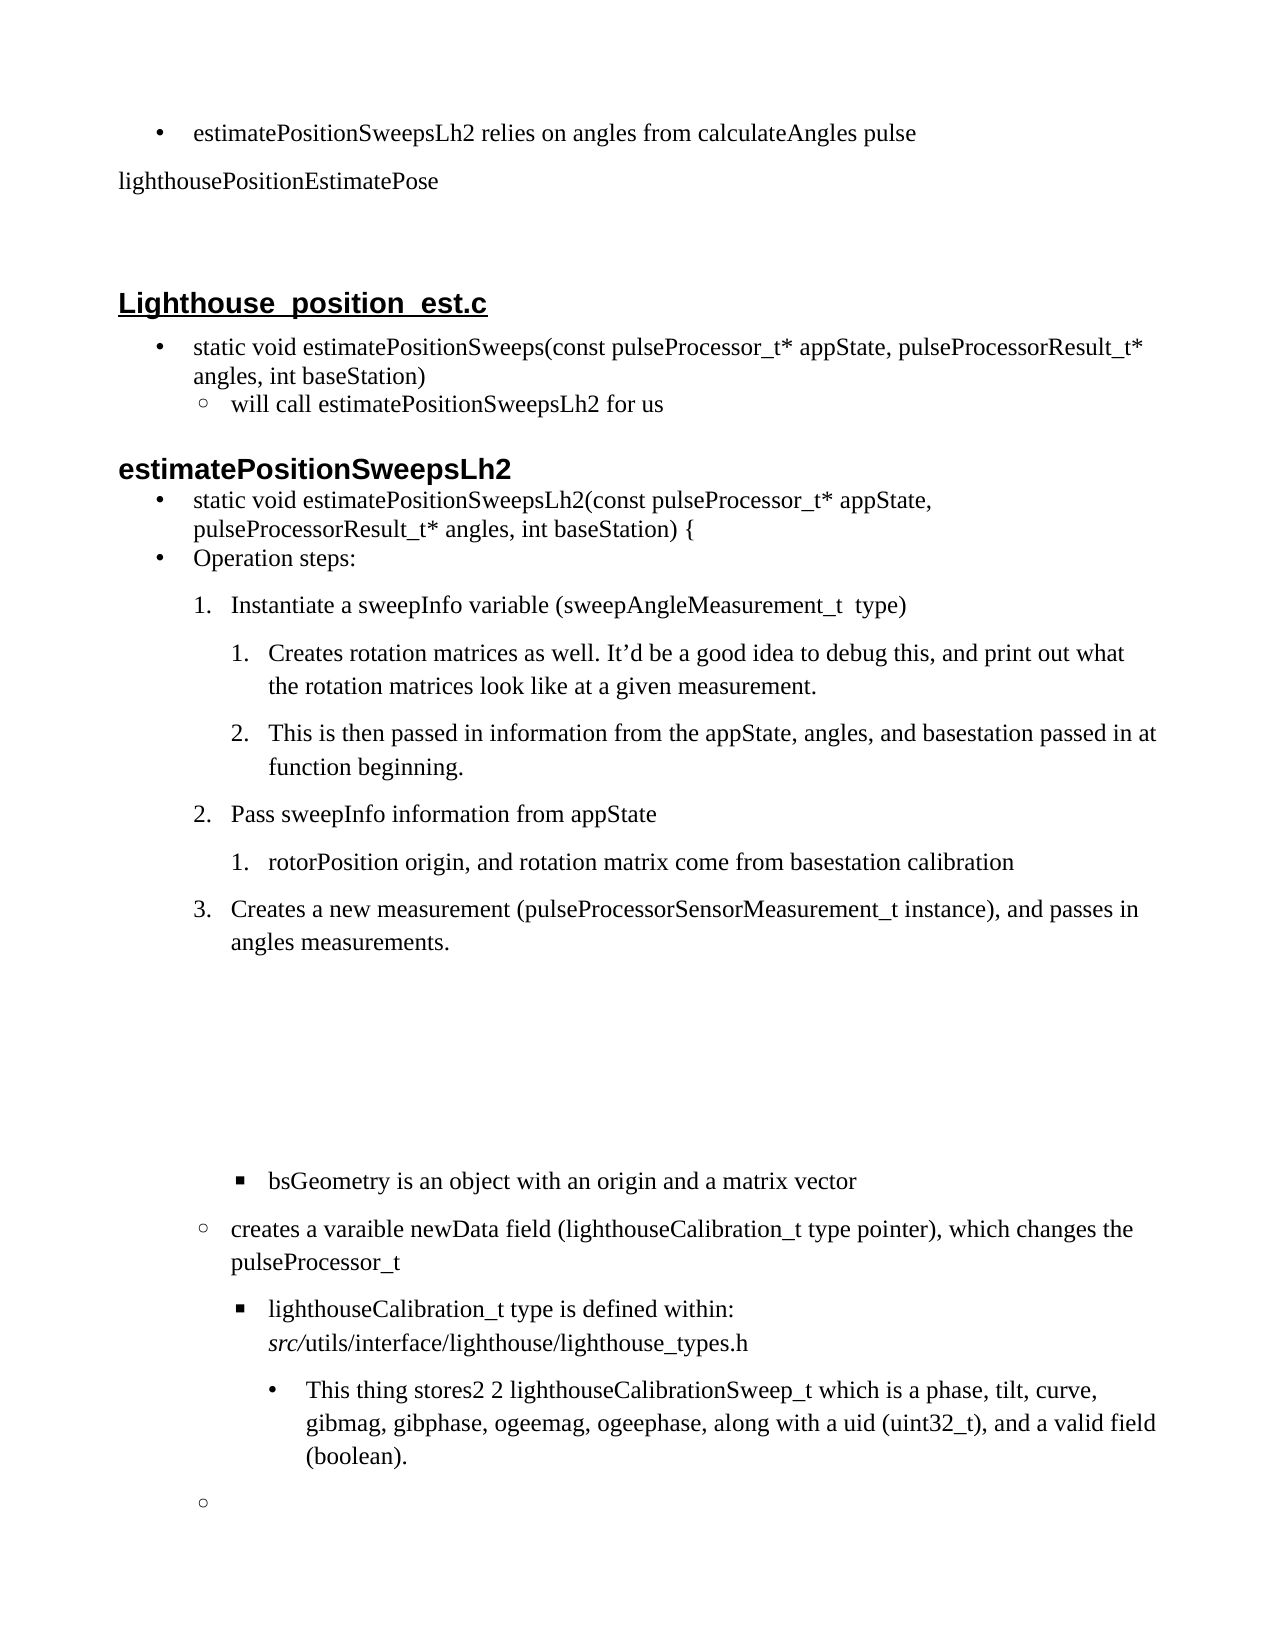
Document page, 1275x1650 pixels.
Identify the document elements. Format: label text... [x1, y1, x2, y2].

list Creates rotation matrices as well. It’d be a good idea to debug this, and print out what the rotation matrices look like at a given measurement. [231, 638, 1157, 700]
list This thing stores2 2 lighthouseCalibrationSweep_t which is a phase, tilt, curve, gibmag, gibphase, ogeemag, ogeephase, along with a uid (uint32_t), and a valid field (boolean). [268, 1375, 1157, 1470]
list static void estimatePositionSweepsLh2(const pulseProcessor_t* appState, pulseProcessorResult_t* angles, int baseStation) { [156, 485, 1157, 543]
subtitle Lighthouse_position_est.c [118, 286, 1157, 319]
list lighthouseCalibration_t type is defined within: src/utils/interface/lighthouse/lighthouse_types.h [231, 1294, 1157, 1356]
text lighthousePositionEstimatePose [118, 166, 1157, 194]
list Operation steps: [156, 543, 1157, 571]
list Creates a new measurement (pulseProcessorSensorMeasurement_t instance), and passes in angles measurements. [193, 894, 1157, 956]
list rotorPosition origin, and rotation matrix come from basestation calibration [231, 847, 1157, 876]
list creates a varaible newData field (lighthouseCalibration_t type pointer), which changes the pulseProcessor_t [193, 1214, 1157, 1276]
list Pass sweepInfo information from appState [193, 799, 1157, 828]
subtitle estimatePositionSweepsLh2 [118, 452, 1157, 485]
list bsGeometry is an object with an origin and a matrix vector [231, 1166, 1157, 1195]
list This is then passed in information from the appState, angles, and basestation passed in at function beginning. [231, 718, 1157, 780]
list will call estimatePositionSweepsLh2 for us [193, 389, 1157, 418]
list static void estimatePositionSweeps(const pulseProcessor_t* appState, pulseProcessorResult_t* angles, int baseStation) [156, 332, 1157, 389]
list estimatePositionSweepsLh2 relies on angles from calculateAngles pulse [156, 118, 1157, 147]
list Instantiate a sweepInfo variable (sweepAngleMeasurement_t type) [193, 590, 1157, 619]
